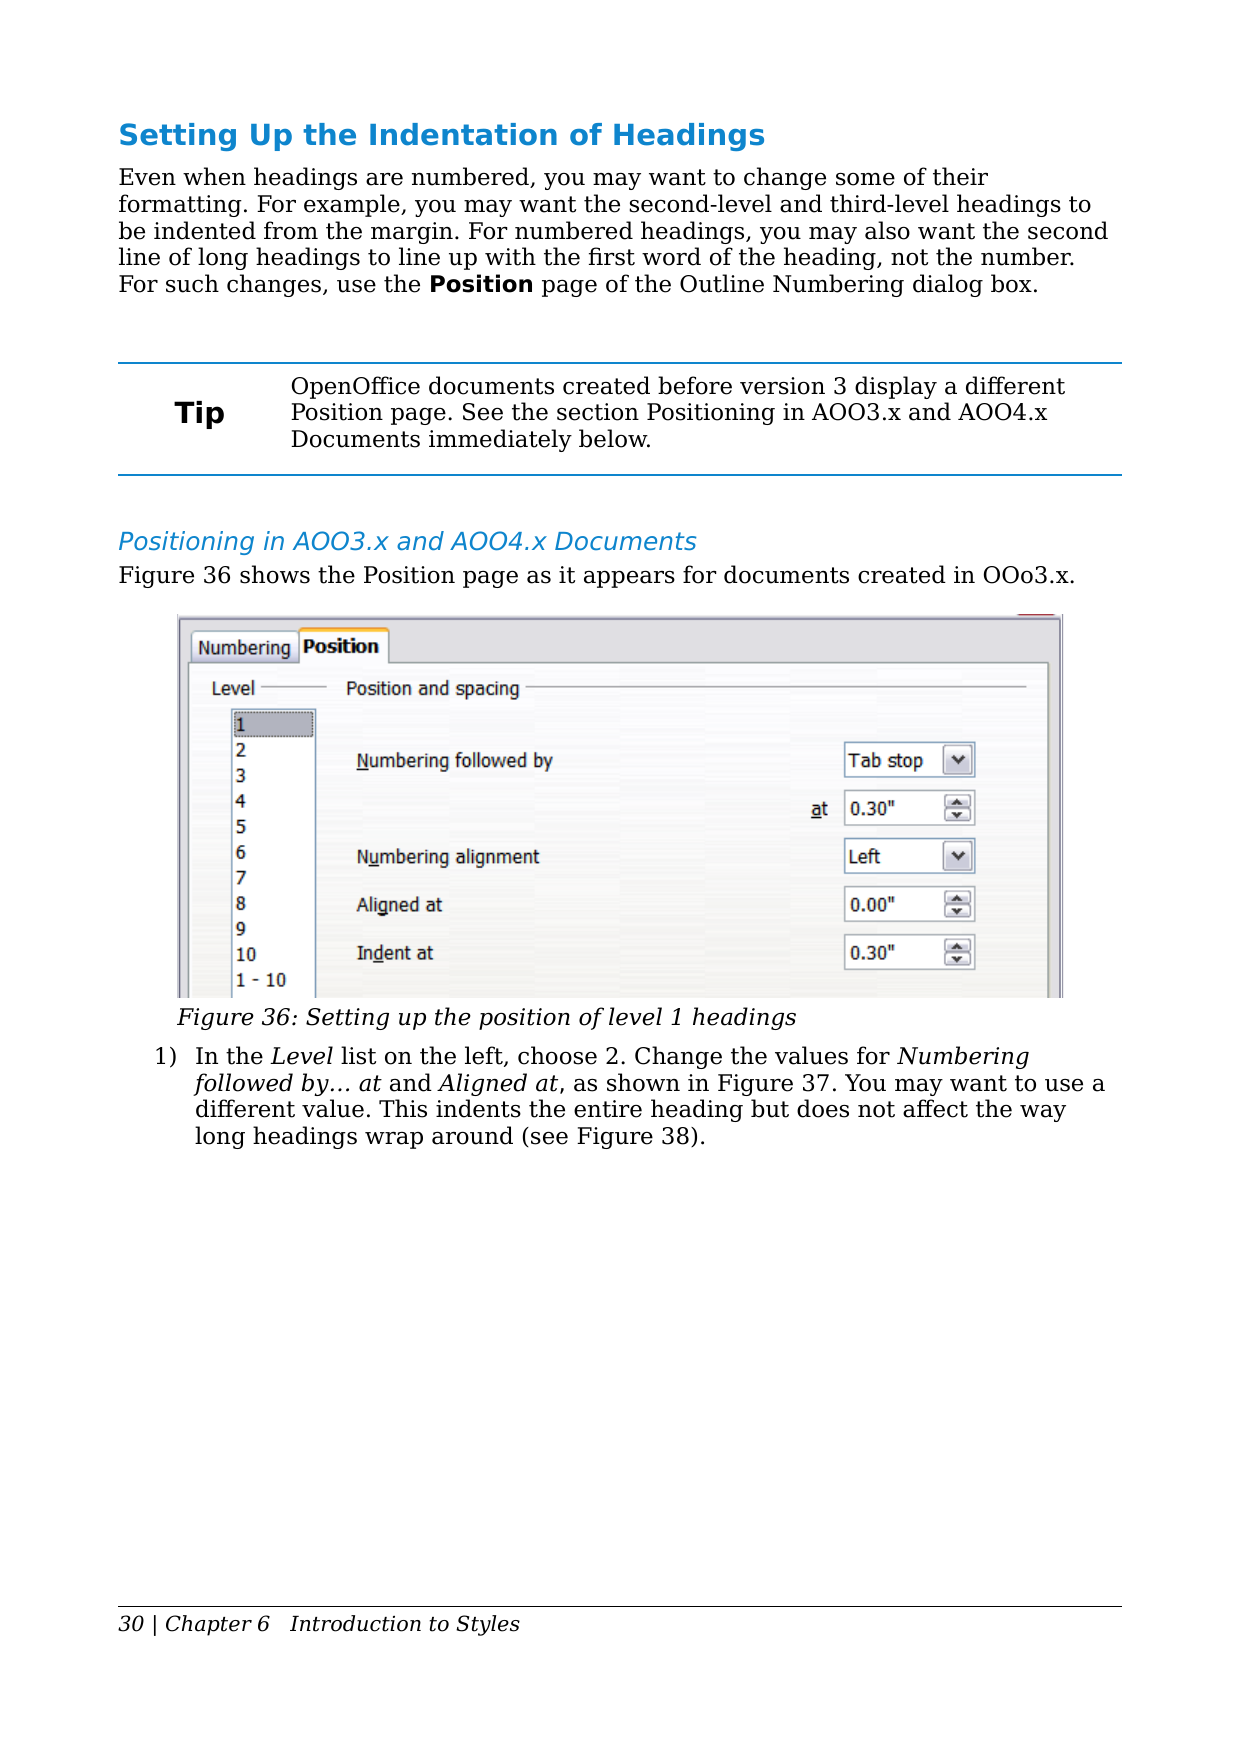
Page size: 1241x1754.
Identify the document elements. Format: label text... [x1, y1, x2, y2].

picture [177, 614, 1064, 998]
text Figure 36 shows the Position page as it appears for documents created in OOo3.x. [118, 563, 1122, 589]
table_header Tip [118, 364, 281, 474]
table_header OpenOffice documents created before version 3 display a different Position page. See the section Positioning in AOO3.x and AOO4.x Documents immediately below. [281, 364, 1122, 474]
text Figure 36: Setting up the position of level 1 headings [177, 1004, 1063, 1031]
list In the Level list on the left, choose 2. Change the values for Numbering followed by… at and Aligned at, as shown in Figure 37. You may want to use a different value. This indents the entire heading but does not affect the way long headings wrap around (see Figure 38). [177, 1043, 1122, 1150]
text Even when headings are numbered, you may want to change some of their formatting. For example, you may want the second-level and third-level headings to be indented from the margin. For numbered headings, you may also want the second line of long headings to line up with the first word of the heading, not the number. For such changes, use the Position page of the Outline Numbering dialog box. [118, 164, 1122, 298]
subtitle Positioning in AOO3.x and AOO4.x Documents [118, 527, 1122, 556]
subtitle Setting Up the Indentation of Headings [118, 118, 1122, 152]
